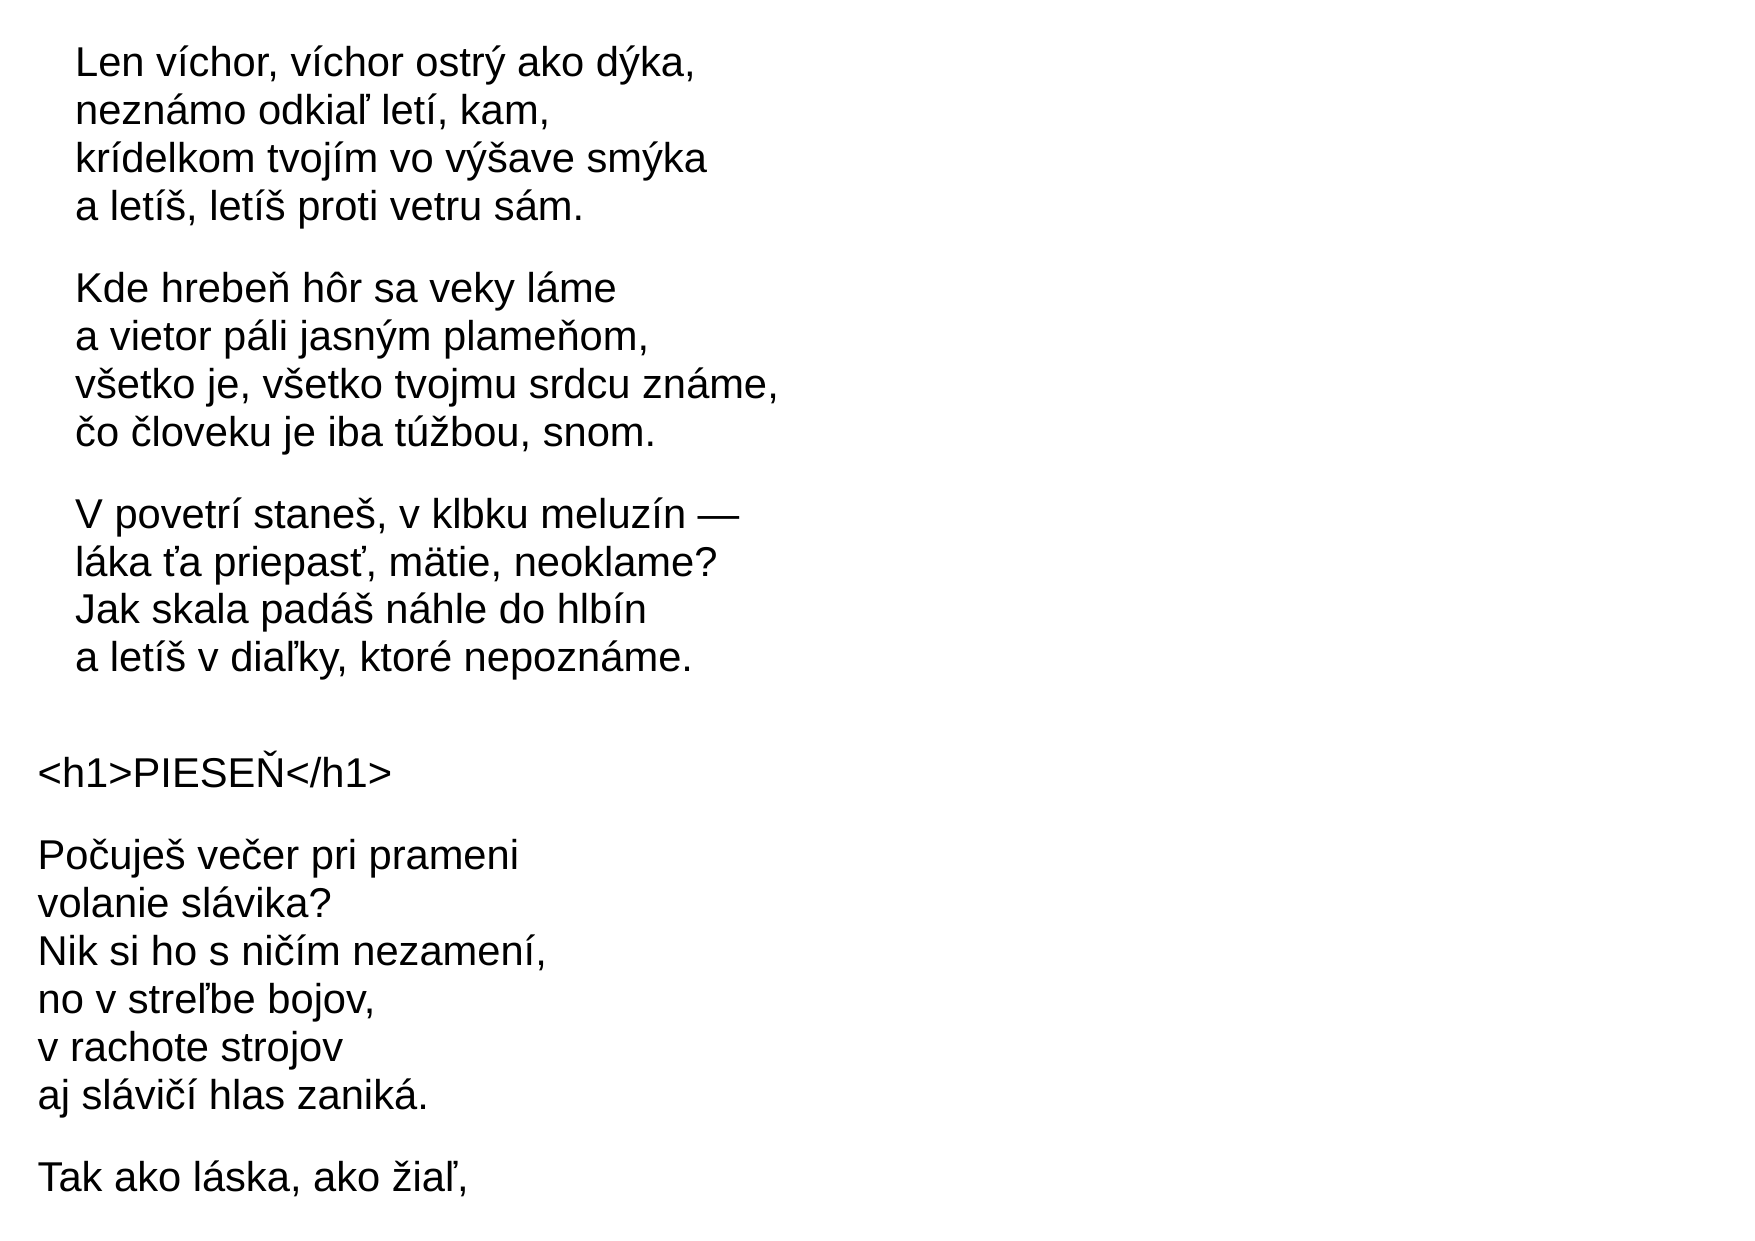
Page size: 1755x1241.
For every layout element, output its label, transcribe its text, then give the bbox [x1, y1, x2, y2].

text <h1>PIESEŇ</h1> [37, 749, 1717, 797]
text v rachote strojov [37, 1022, 1717, 1070]
text Počuješ večer pri prameni [37, 831, 1717, 879]
text no v streľbe bojov, [37, 974, 1717, 1022]
text Tak ako láska, ako žiaľ, [37, 1152, 1717, 1200]
text všetko je, všetko tvojmu srdcu známe, [37, 359, 1717, 407]
text a letíš v diaľky, ktoré nepoznáme. [37, 633, 1717, 681]
text Jak skala padáš náhle do hlbín [37, 585, 1717, 633]
text a vietor páli jasným plameňom, [37, 311, 1717, 359]
text Nik si ho s ničím nezamení, [37, 927, 1717, 974]
text volanie slávika? [37, 879, 1717, 927]
text neznámo odkiaľ letí, kam, [37, 85, 1717, 133]
text V povetrí staneš, v klbku meluzín — [37, 489, 1717, 537]
text a letíš, letíš proti vetru sám. [37, 181, 1717, 229]
text láka ťa priepasť, mätie, neoklame? [37, 537, 1717, 585]
text čo človeku je iba túžbou, snom. [37, 407, 1717, 455]
text aj slávičí hlas zaniká. [37, 1070, 1717, 1118]
text Len víchor, víchor ostrý ako dýka, [37, 37, 1717, 85]
text Kde hrebeň hôr sa veky láme [37, 263, 1717, 311]
text krídelkom tvojím vo výšave smýka [37, 133, 1717, 181]
